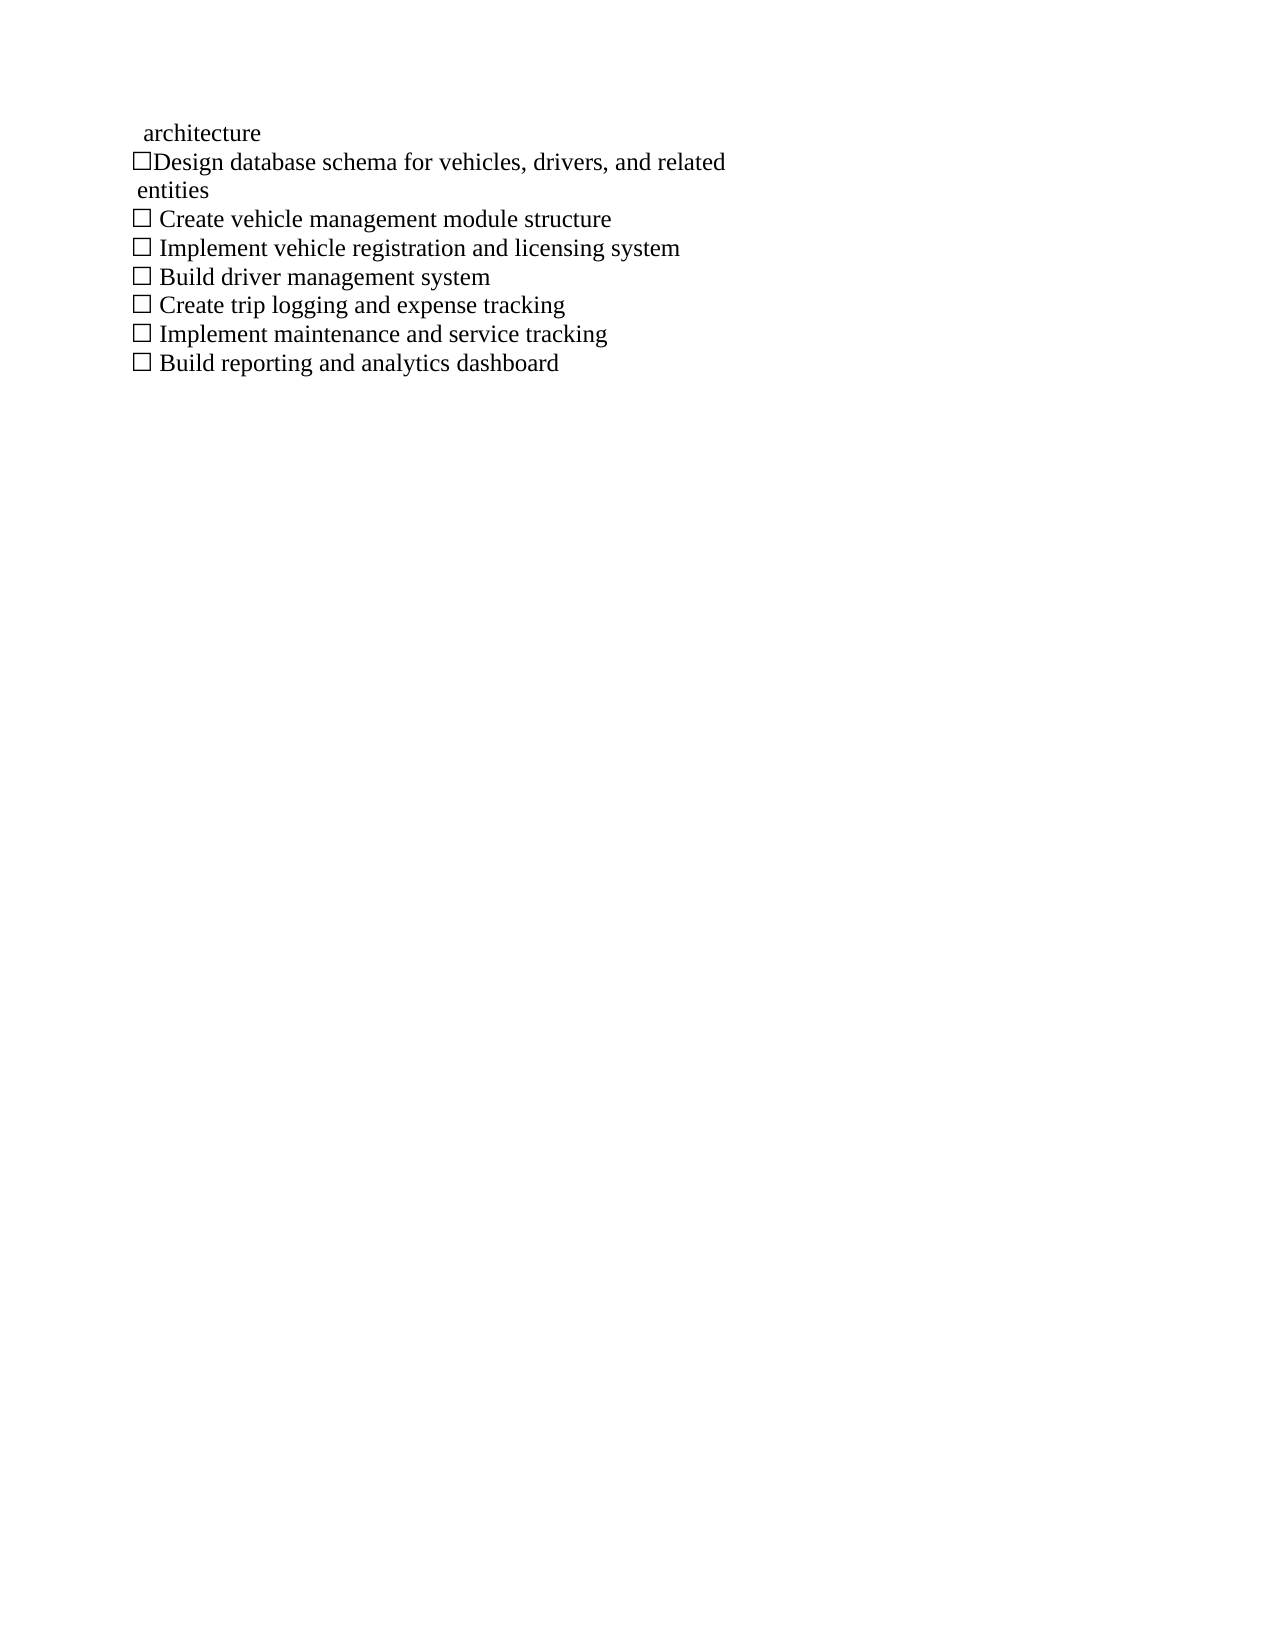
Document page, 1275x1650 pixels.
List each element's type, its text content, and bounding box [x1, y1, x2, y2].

text ☐ Implement vehicle registration and licensing system [118, 233, 1157, 262]
text ☐Design database schema for vehicles, drivers, and related [118, 147, 1157, 176]
text entities [118, 176, 1157, 204]
text architecture [118, 118, 1157, 147]
text ☐ Create vehicle management module structure [118, 204, 1157, 233]
text ☐ Build driver management system [118, 262, 1157, 291]
text ☐ Implement maintenance and service tracking [118, 319, 1157, 348]
text ☐ Create trip logging and expense tracking [118, 291, 1157, 319]
text ☐ Build reporting and analytics dashboard [118, 348, 1157, 377]
